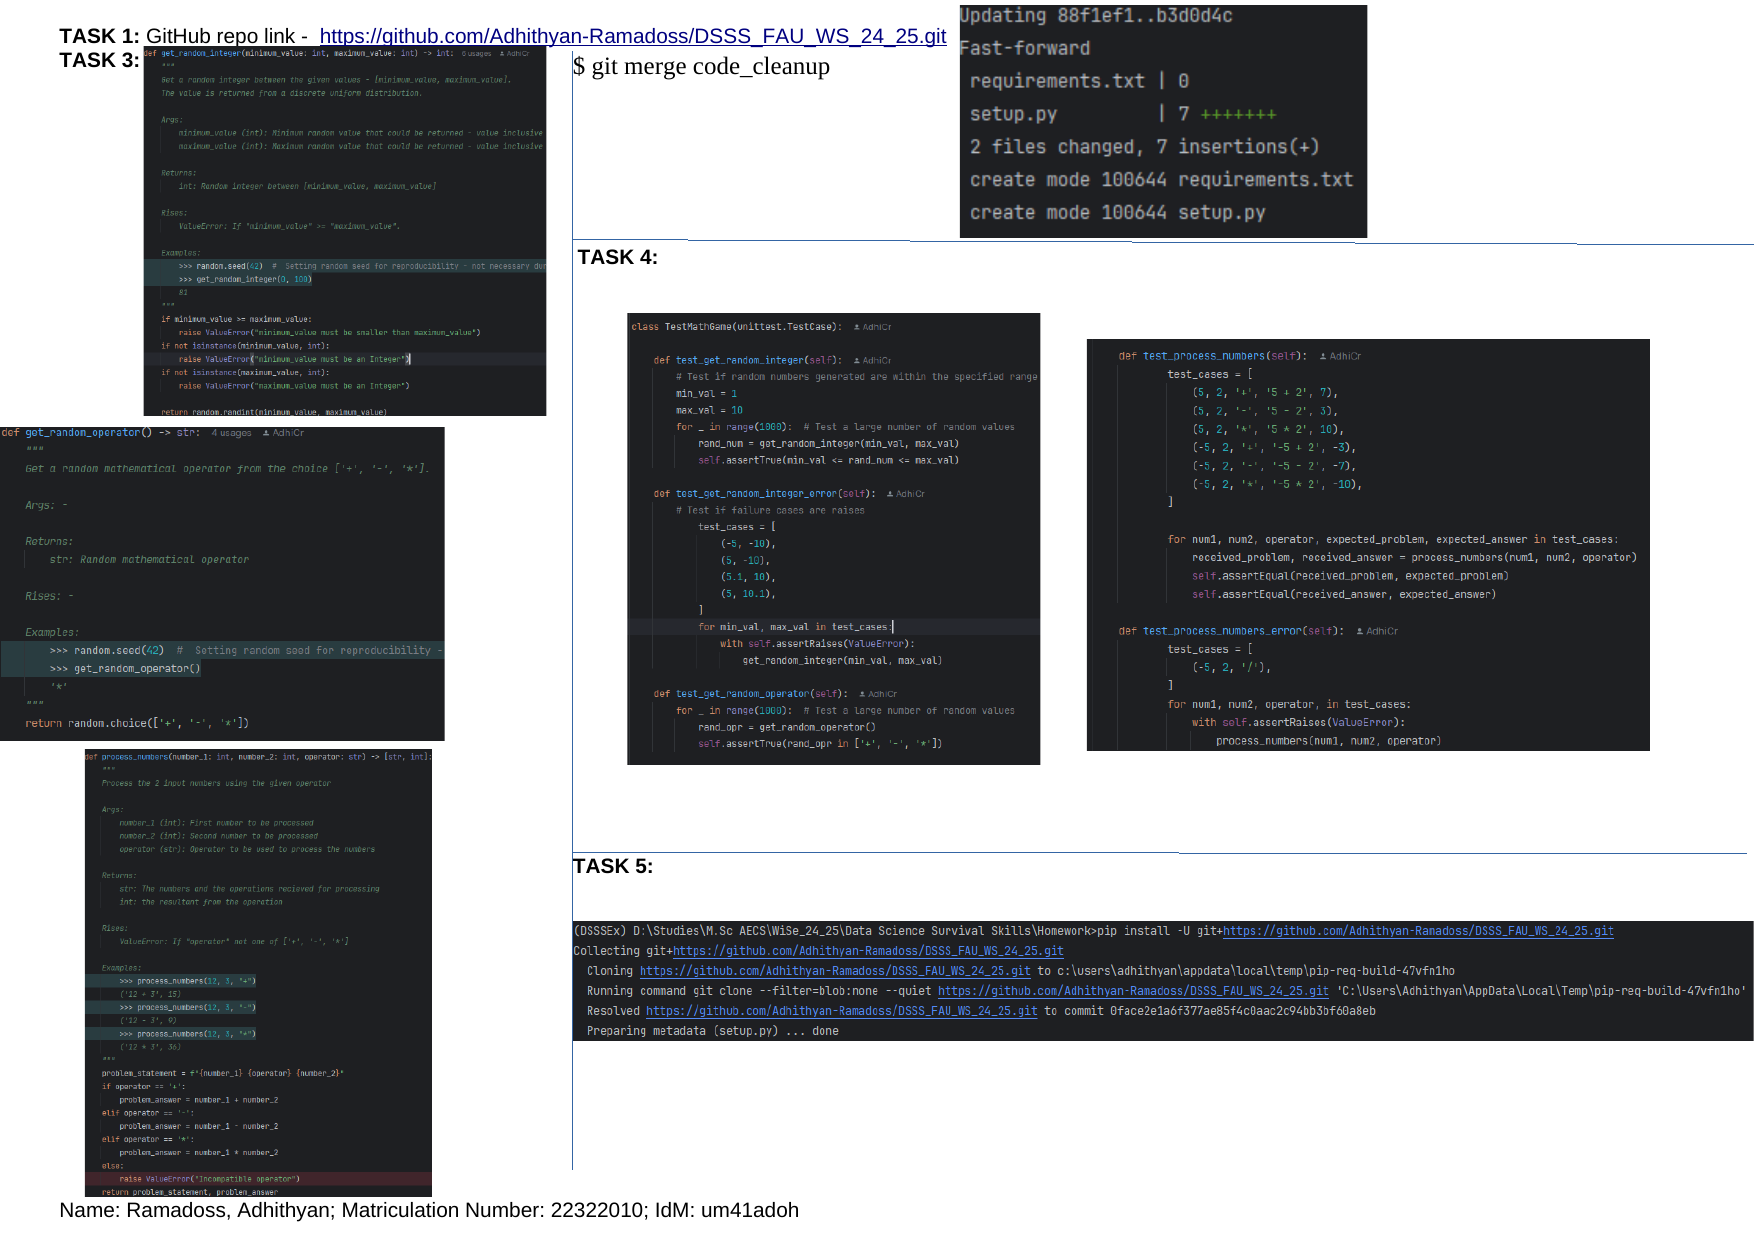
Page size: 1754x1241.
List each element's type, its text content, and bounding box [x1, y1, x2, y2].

picture [143, 46, 547, 416]
picture [627, 313, 1041, 765]
picture [84, 749, 432, 1197]
text TASK 3: [1368, 48, 1754, 72]
picture [573, 921, 1754, 1041]
picture [0, 427, 445, 741]
text TASK 3: [59, 48, 143, 72]
text TASK 3: [547, 48, 959, 72]
text TASK 1: GitHub repo link - https://github.com/Adhithyan-Ramadoss/DSSS_FAU_WS_24_25.git [59, 24, 959, 48]
picture [1086, 339, 1650, 751]
picture [959, 5, 1368, 238]
text [1368, 24, 1754, 48]
text Name: Ramadoss, Adhithyan; Matriculation Number: 22322010; IdM: um41adoh [59, 1198, 1754, 1222]
